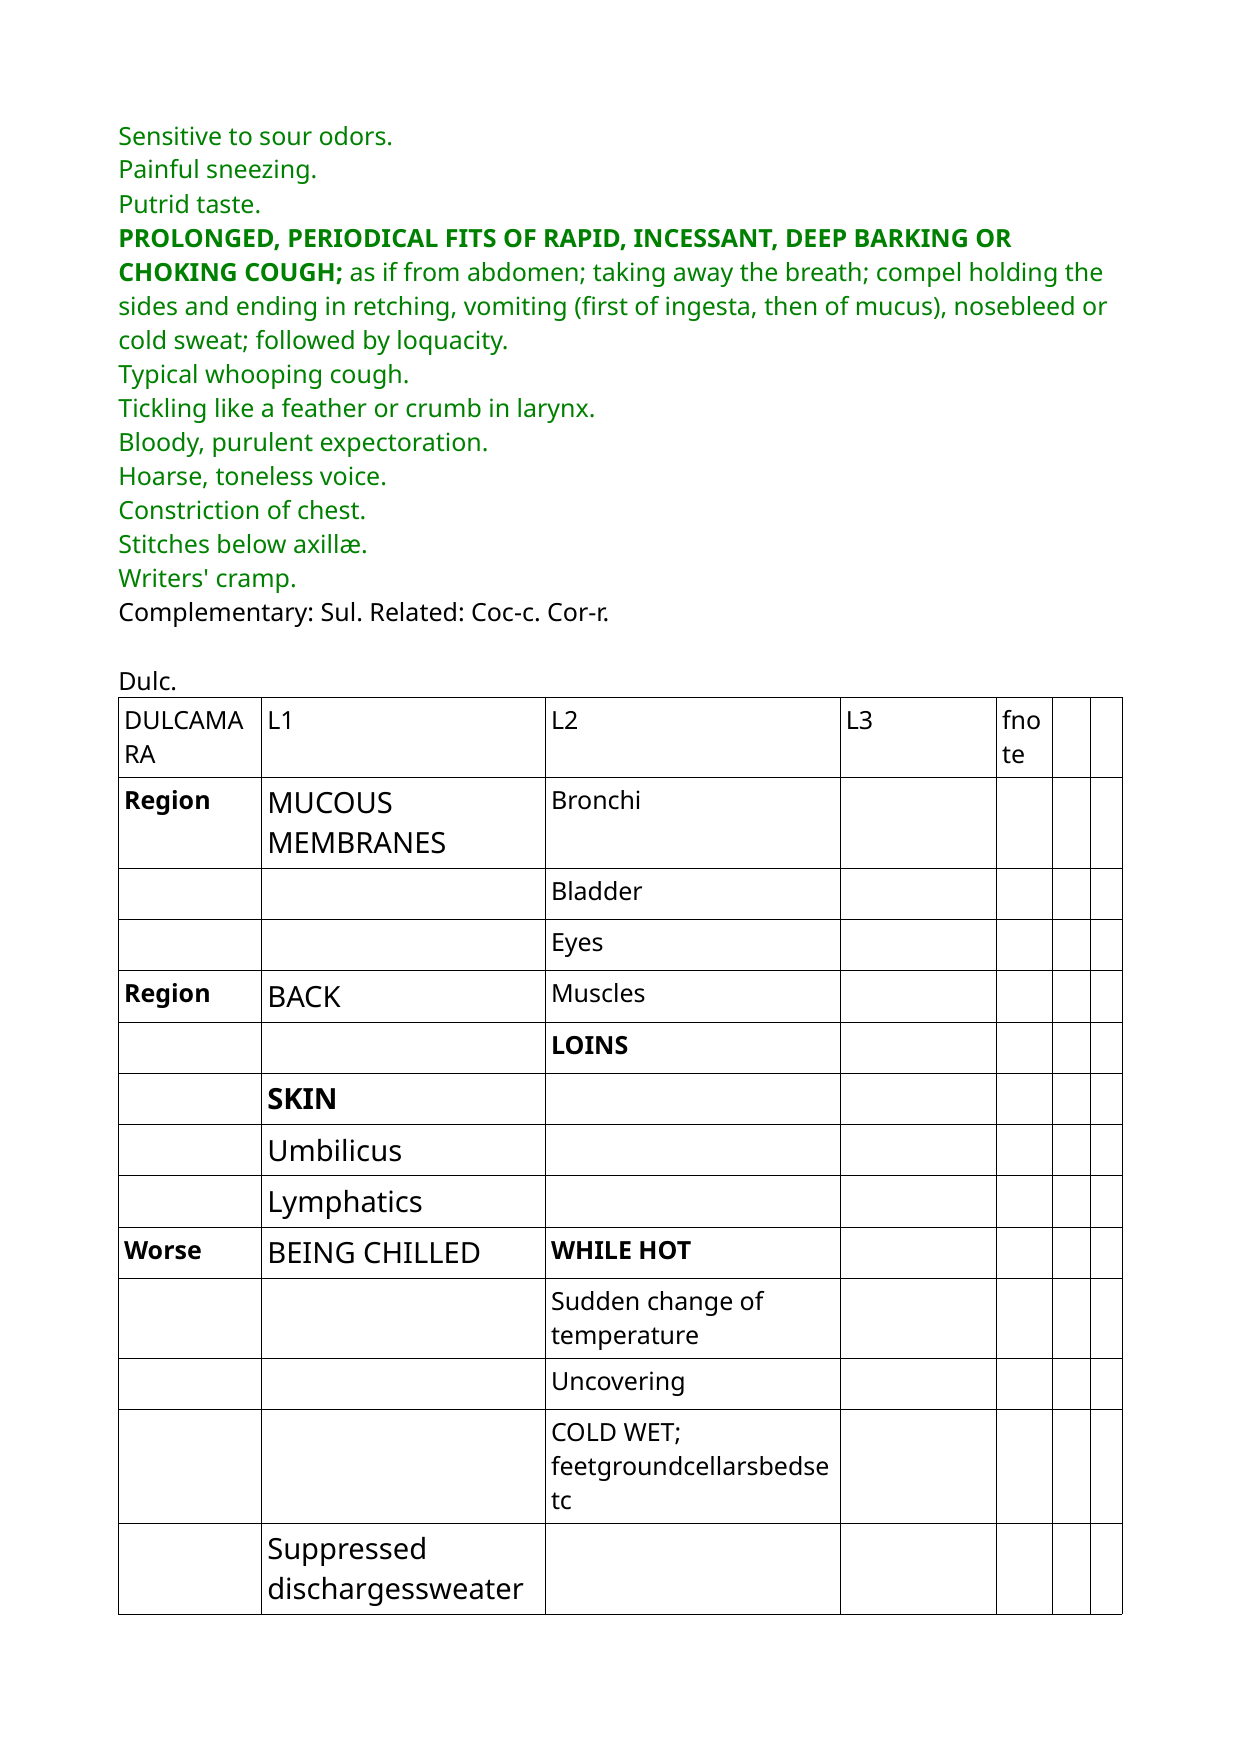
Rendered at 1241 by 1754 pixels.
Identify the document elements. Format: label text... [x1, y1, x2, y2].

table_header L2 [546, 698, 840, 777]
table_cell [997, 1359, 1052, 1409]
table_cell [1091, 971, 1122, 1022]
table_cell Muscles [546, 971, 840, 1022]
table_cell Suppressed dischargessweater [262, 1524, 545, 1613]
table_cell Bladder [546, 869, 840, 919]
table_cell [841, 1176, 996, 1227]
table_cell SKIN [262, 1074, 545, 1124]
table_header L1 [262, 698, 545, 777]
table_cell [1053, 1228, 1090, 1278]
text Writers' cramp. [118, 561, 1122, 595]
table_cell [1053, 869, 1090, 919]
table_cell [1053, 1524, 1090, 1613]
table_cell [1053, 971, 1090, 1022]
table_cell [119, 1279, 261, 1357]
table_cell Umbilicus [262, 1125, 545, 1175]
table_cell [119, 1023, 261, 1073]
table_cell [262, 1023, 545, 1073]
table_cell [997, 971, 1052, 1022]
table_cell [1091, 1125, 1122, 1175]
table_cell [1091, 1410, 1122, 1522]
table_cell [262, 920, 545, 970]
table_cell Lymphatics [262, 1176, 545, 1227]
table_cell WHILE HOT [546, 1228, 840, 1278]
table_cell Region [119, 971, 261, 1022]
table_header [1053, 698, 1090, 777]
text Constriction of chest. [118, 493, 1122, 527]
table_cell [262, 1279, 545, 1357]
table_cell Sudden change of temperature [546, 1279, 840, 1357]
table_cell [1091, 1359, 1122, 1409]
table_cell [1091, 1524, 1122, 1613]
table_cell [997, 1279, 1052, 1357]
table_cell [997, 869, 1052, 919]
table_header L3 [841, 698, 996, 777]
table_cell BACK [262, 971, 545, 1022]
table_cell [119, 1524, 261, 1613]
table_cell BEING CHILLED [262, 1228, 545, 1278]
table_cell [1091, 1023, 1122, 1073]
table_cell [262, 1410, 545, 1522]
table_cell [997, 1074, 1052, 1124]
table_cell [841, 1074, 996, 1124]
table_cell [546, 1074, 840, 1124]
table_cell [997, 1023, 1052, 1073]
table_cell [997, 778, 1052, 868]
table_cell [119, 869, 261, 919]
table_cell [1053, 1176, 1090, 1227]
table_cell LOINS [546, 1023, 840, 1073]
table_cell [119, 1359, 261, 1409]
table_cell [841, 1359, 996, 1409]
table_cell [1053, 1279, 1090, 1357]
table_cell [841, 778, 996, 868]
table_cell [119, 1410, 261, 1522]
table_cell [1091, 1228, 1122, 1278]
table_cell [841, 1524, 996, 1613]
table_cell [841, 1228, 996, 1278]
table_cell [119, 1125, 261, 1175]
table_cell [841, 1125, 996, 1175]
text Bloody, purulent expectoration. [118, 425, 1122, 459]
text Hoarse, toneless voice. [118, 459, 1122, 493]
table_cell Uncovering [546, 1359, 840, 1409]
table_cell [997, 1176, 1052, 1227]
table_cell [262, 869, 545, 919]
table_cell [1053, 1074, 1090, 1124]
table_cell Region [119, 778, 261, 868]
table_cell [546, 1176, 840, 1227]
table_cell Bronchi [546, 778, 840, 868]
text Typical whooping cough. [118, 357, 1122, 391]
table_cell Worse [119, 1228, 261, 1278]
table_cell [119, 1176, 261, 1227]
table_cell Eyes [546, 920, 840, 970]
table_cell [997, 1410, 1052, 1522]
table_cell [546, 1524, 840, 1613]
table_cell [997, 1524, 1052, 1613]
table_cell COLD WET; feetgroundcellarsbedsetc [546, 1410, 840, 1522]
text Tickling like a feather or crumb in larynx. [118, 391, 1122, 425]
table_cell [1091, 1176, 1122, 1227]
text Stitches below axillæ. [118, 527, 1122, 561]
table_cell [1053, 1359, 1090, 1409]
table_cell [1091, 920, 1122, 970]
text Sensitive to sour odors. [118, 118, 1122, 152]
table_cell [841, 1023, 996, 1073]
table_cell [841, 1410, 996, 1522]
text PROLONGED, PERIODICAL FITS OF RAPID, INCESSANT, DEEP BARKING OR CHOKING COUGH; as if from abdomen; taking away the breath; compel holding the sides and ending in retching, vomiting (first of ingesta, then of mucus), nosebleed or cold sweat; followed by loquacity. [118, 220, 1122, 357]
table_cell [1053, 778, 1090, 868]
text Putrid taste. [118, 186, 1122, 220]
table_cell [841, 1279, 996, 1357]
text Dulc. [118, 663, 1122, 697]
table_cell [997, 920, 1052, 970]
table_cell [1091, 1074, 1122, 1124]
table_cell [1053, 1023, 1090, 1073]
table_cell [1091, 869, 1122, 919]
table_header fnote [997, 698, 1052, 777]
table_cell [997, 1228, 1052, 1278]
table_cell [841, 971, 996, 1022]
table_cell [997, 1125, 1052, 1175]
table_cell [1091, 1279, 1122, 1357]
table_cell MUCOUS MEMBRANES [262, 778, 545, 868]
table_cell [119, 1074, 261, 1124]
text Painful sneezing. [118, 152, 1122, 186]
table_cell [841, 869, 996, 919]
table_cell [1053, 1410, 1090, 1522]
table_cell [1053, 920, 1090, 970]
table_cell [1053, 1125, 1090, 1175]
text Complementary: Sul. Related: Coc-c. Cor-r. [118, 595, 1122, 629]
table_cell [1091, 778, 1122, 868]
table_cell [841, 920, 996, 970]
table_cell [119, 920, 261, 970]
table_header [1091, 698, 1122, 777]
table_header DULCAMARA [119, 698, 261, 777]
table_cell [262, 1359, 545, 1409]
table_cell [546, 1125, 840, 1175]
